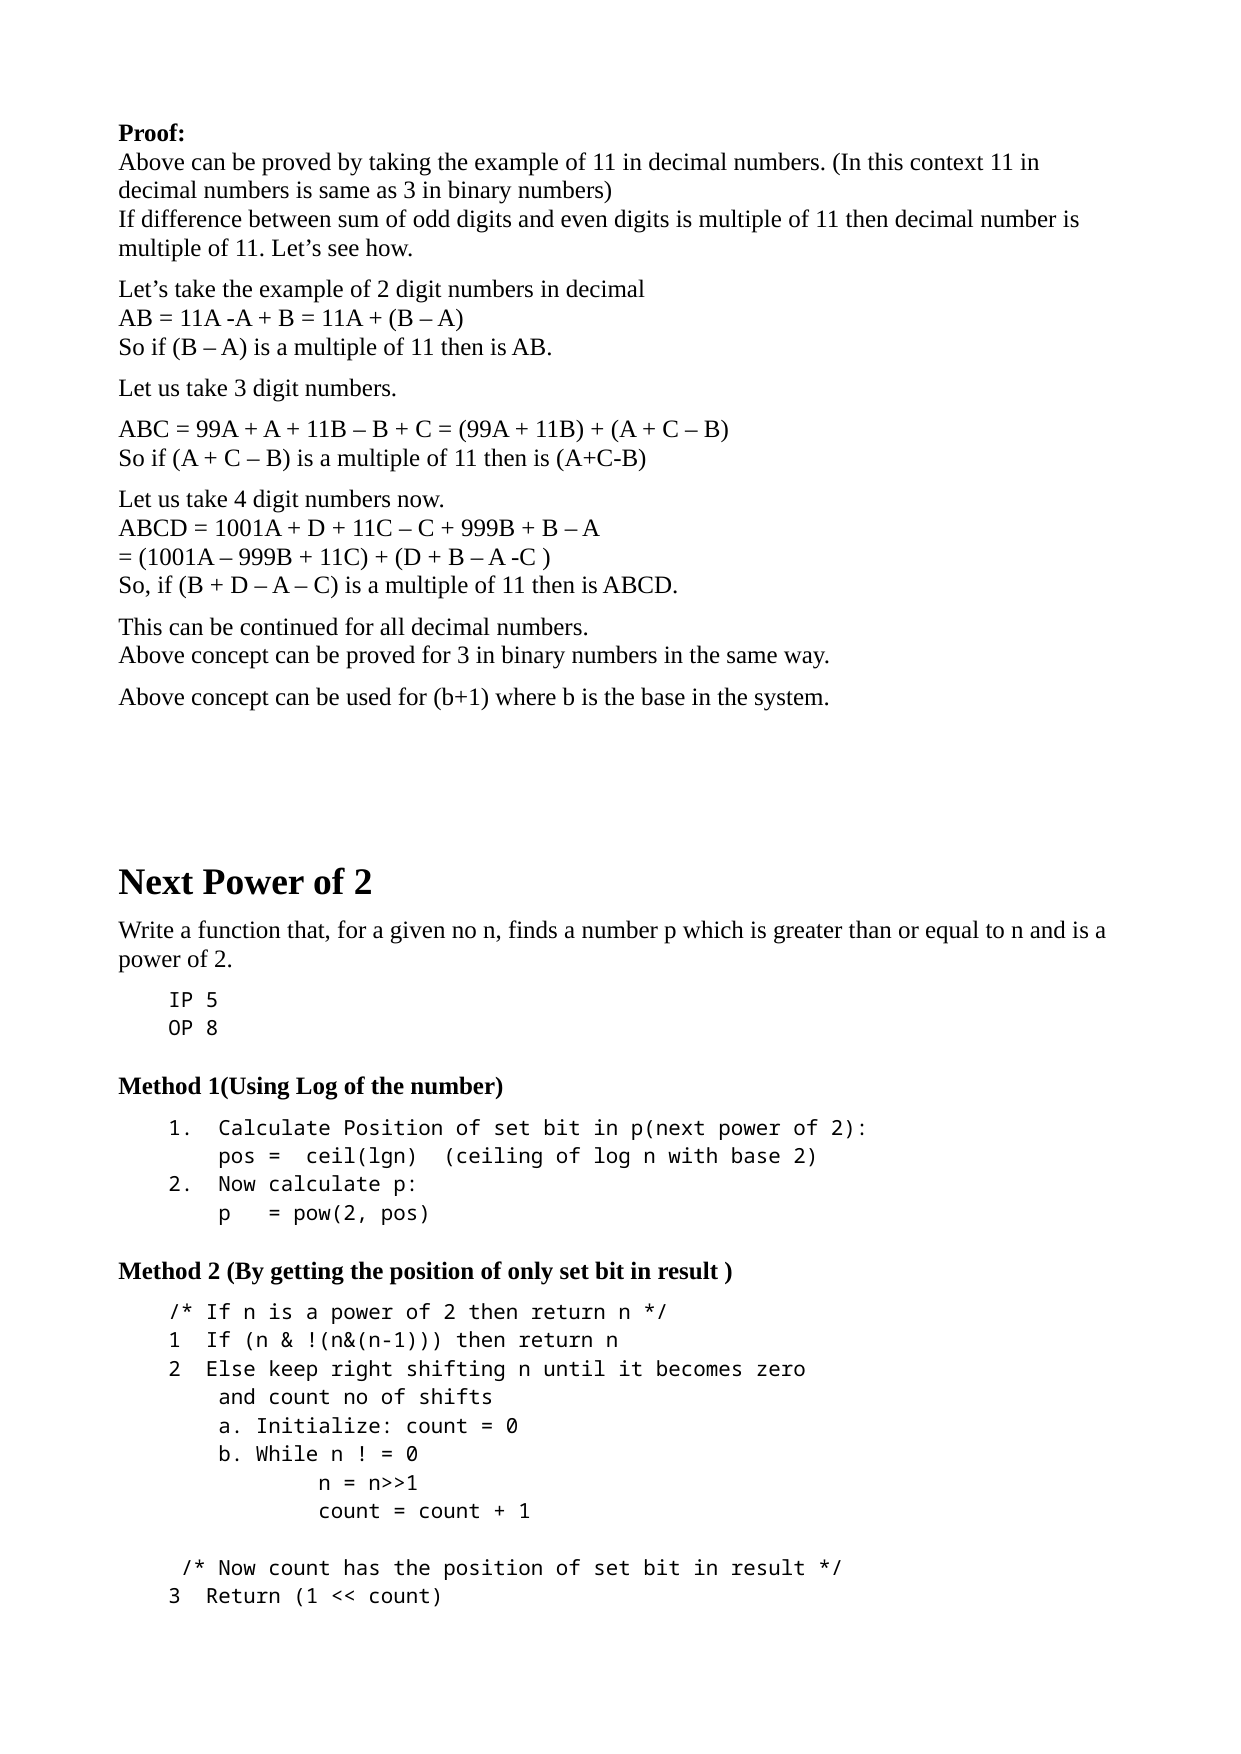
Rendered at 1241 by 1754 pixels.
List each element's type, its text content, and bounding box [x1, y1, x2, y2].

text 1. Calculate Position of set bit in p(next power of 2): [118, 1113, 1122, 1141]
subtitle Next Power of 2 [118, 859, 1122, 902]
text /* Now count has the position of set bit in result */ [118, 1553, 1122, 1581]
text p = pow(2, pos) [118, 1198, 1122, 1226]
text Let us take 4 digit numbers now. ABCD = 1001A + D + 11C – C + 999B + B – A = (1001A – 999B + 11C) + (D + B – A -C ) So, if (B + D – A – C) is a multiple of 11 then is ABCD. [118, 484, 1122, 599]
text Method 2 (By getting the position of only set bit in result ) [118, 1256, 1122, 1284]
text 1 If (n & !(n&(n-1))) then return n [118, 1326, 1122, 1354]
text Above concept can be used for (b+1) where b is the base in the system. [118, 682, 1122, 711]
text This can be continued for all decimal numbers. Above concept can be proved for 3 in binary numbers in the same way. [118, 612, 1122, 669]
text 2 Else keep right shifting n until it becomes zero [118, 1354, 1122, 1382]
text 2. Now calculate p: [118, 1169, 1122, 1198]
text /* If n is a power of 2 then return n */ [118, 1297, 1122, 1326]
text Write a function that, for a given no n, finds a number p which is greater than or equal to n and is a power of 2. [118, 915, 1122, 972]
text IP 5 [118, 985, 1122, 1013]
text 3 Return (1 << count) [118, 1581, 1122, 1610]
text n = n>>1 [118, 1468, 1122, 1496]
text OP 8 [118, 1013, 1122, 1042]
text Method 1(Using Log of the number) [118, 1071, 1122, 1100]
text a. Initialize: count = 0 [118, 1411, 1122, 1439]
text Let us take 3 digit numbers. [118, 373, 1122, 402]
text count = count + 1 [118, 1496, 1122, 1524]
text ABC = 99A + A + 11B – B + C = (99A + 11B) + (A + C – B) So if (A + C – B) is a multiple of 11 then is (A+C-B) [118, 414, 1122, 472]
text Proof: Above can be proved by taking the example of 11 in decimal numbers. (In this context 11 in decimal numbers is same as 3 in binary numbers) If difference between sum of odd digits and even digits is multiple of 11 then decimal number is multiple of 11. Let’s see how. [118, 118, 1122, 262]
text Let’s take the example of 2 digit numbers in decimal AB = 11A -A + B = 11A + (B – A) So if (B – A) is a multiple of 11 then is AB. [118, 274, 1122, 361]
text and count no of shifts [118, 1382, 1122, 1411]
text pos = ceil(lgn) (ceiling of log n with base 2) [118, 1141, 1122, 1169]
text b. While n ! = 0 [118, 1439, 1122, 1468]
